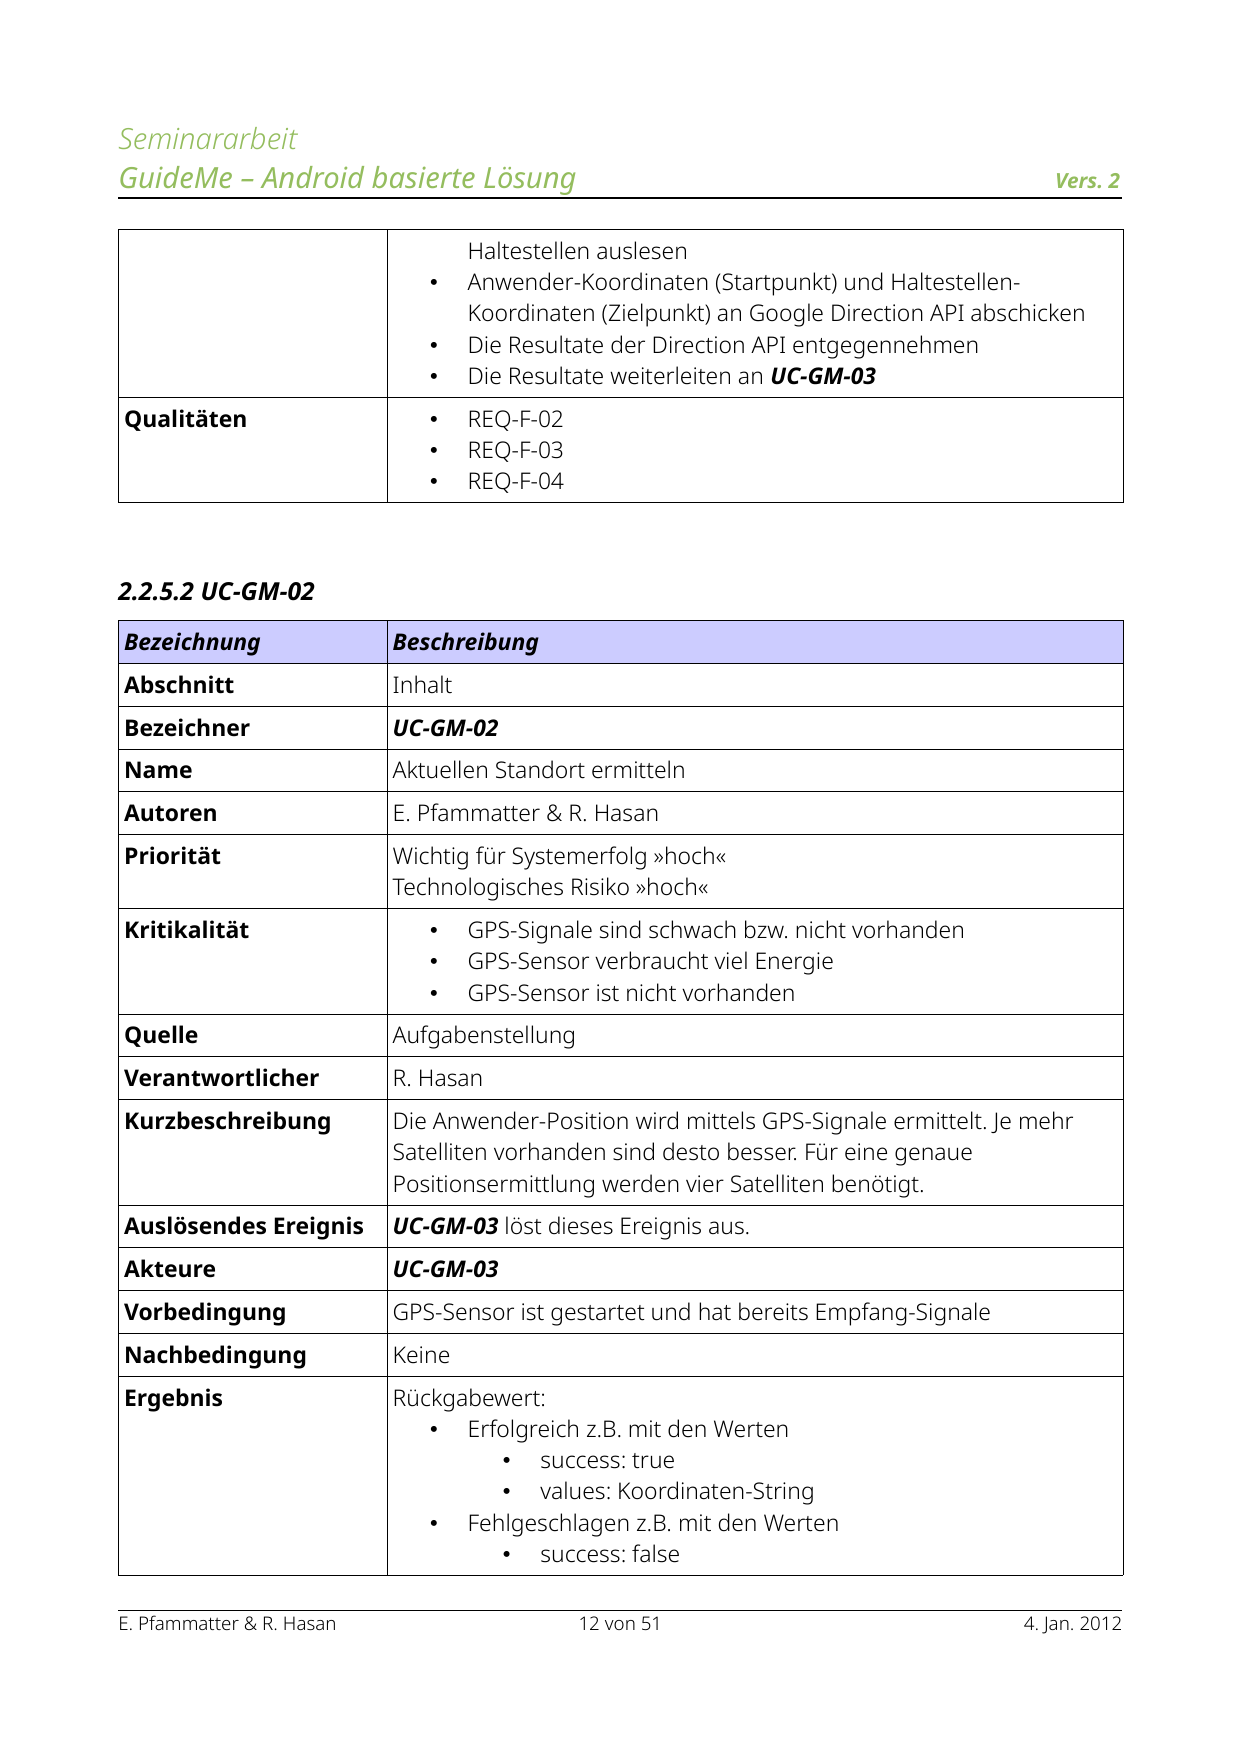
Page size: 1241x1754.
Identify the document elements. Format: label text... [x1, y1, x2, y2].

table_cell Inhalt [388, 664, 1123, 706]
table_header Bezeichnung [119, 621, 387, 663]
table_cell Autoren [119, 792, 387, 834]
table_cell Wichtig für Systemerfolg »hoch« Technologisches Risiko »hoch« [388, 835, 1123, 908]
table_cell Auslösendes Ereignis [119, 1206, 387, 1247]
subtitle 2.2.5.2 UC-GM-02 [118, 574, 1122, 608]
table_cell R. Hasan [388, 1057, 1123, 1099]
table_cell Die Anwender-Position wird mittels GPS-Signale ermittelt. Je mehr Satelliten vorhanden sind desto besser. Für eine genaue Positionsermittlung werden vier Satelliten benötigt. [388, 1100, 1123, 1204]
table_cell Modul starten Abfrage an Google Map API senden Abfrage an Google Places API senden Die Koordinaten des Anwenders und die benachbarten Haltestellen auslesen Anwender-Koordinaten (Startpunkt) und Haltestellen-Koordinaten (Zielpunkt) an Google Direction API abschicken Die Resultate der Direction API entgegennehmen Die Resultate weiterleiten an UC-GM-03 [388, 230, 1123, 397]
table_cell Keine [388, 1334, 1123, 1376]
table_cell Kritikalität [119, 909, 387, 1013]
table_cell Qualitäten [119, 398, 387, 502]
table_cell GPS-Sensor ist gestartet und hat bereits Empfang-Signale [388, 1291, 1123, 1333]
table_cell UC-GM-02 [388, 707, 1123, 748]
table_cell Name [119, 750, 387, 791]
table_cell Ergebnis [119, 1377, 387, 1575]
table_cell [119, 230, 387, 397]
table_cell Akteure [119, 1248, 387, 1290]
table_cell Quelle [119, 1015, 387, 1056]
table_cell Verantwortlicher [119, 1057, 387, 1099]
table_cell UC-GM-03 [388, 1248, 1123, 1290]
table_cell GPS-Signale sind schwach bzw. nicht vorhanden GPS-Sensor verbraucht viel Energie GPS-Sensor ist nicht vorhanden [388, 909, 1123, 1013]
table_cell Vorbedingung [119, 1291, 387, 1333]
table_cell Nachbedingung [119, 1334, 387, 1376]
table_cell Bezeichner [119, 707, 387, 748]
table_cell E. Pfammatter & R. Hasan [388, 792, 1123, 834]
table_cell UC-GM-03 löst dieses Ereignis aus. [388, 1206, 1123, 1247]
table_cell Abschnitt [119, 664, 387, 706]
table_cell Kurzbeschreibung [119, 1100, 387, 1204]
table_cell REQ-F-02 REQ-F-03 REQ-F-04 [388, 398, 1123, 502]
table_cell Aktuellen Standort ermitteln [388, 750, 1123, 791]
table_cell Rückgabewert: Erfolgreich z.B. mit den Werten success: true values: Koordinaten-String Fehlgeschlagen z.B. mit den Werten success: false values: Fehlermeldung-String [388, 1377, 1123, 1575]
table_header Beschreibung [388, 621, 1123, 663]
table_cell Priorität [119, 835, 387, 908]
table_cell Aufgabenstellung [388, 1015, 1123, 1056]
